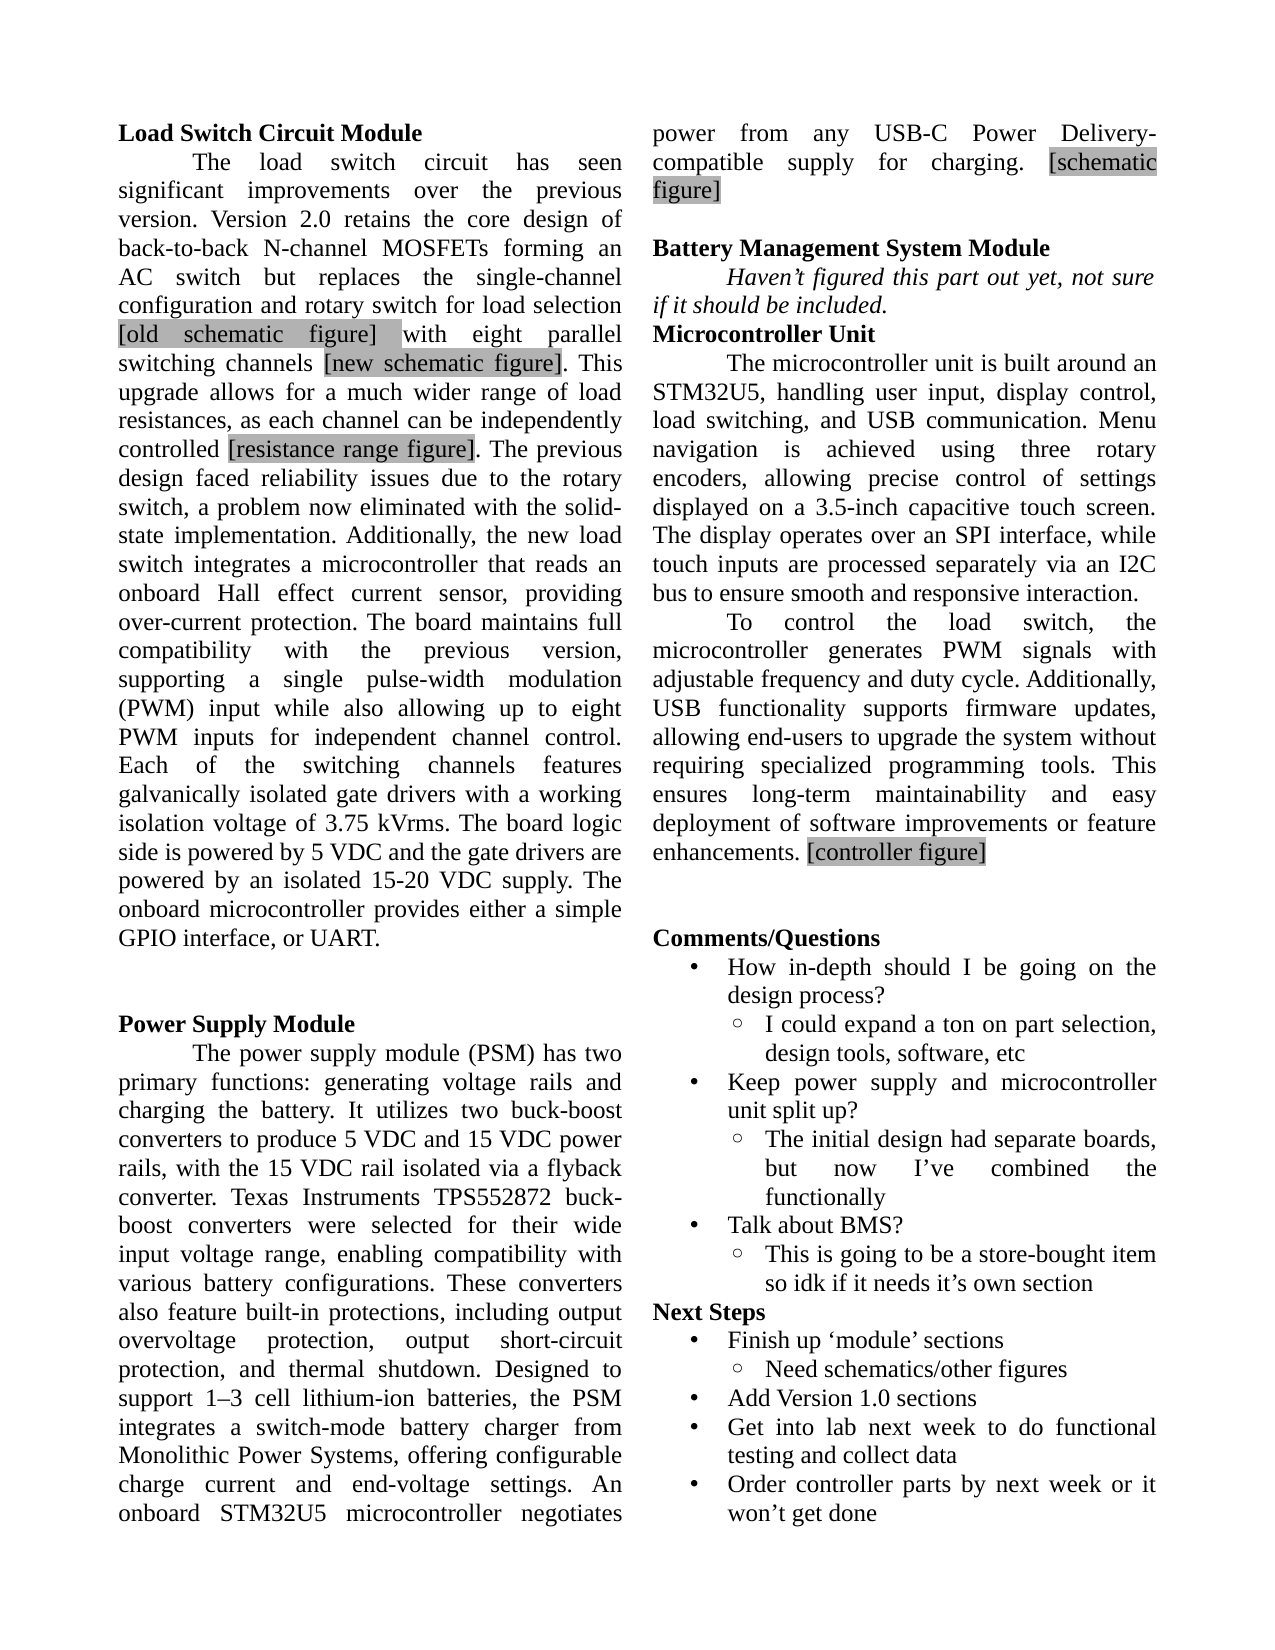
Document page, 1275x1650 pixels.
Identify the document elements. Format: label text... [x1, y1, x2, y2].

text Microcontroller Unit [652, 319, 1157, 348]
text Next Steps [652, 1297, 1157, 1326]
text Comments/Questions [652, 923, 1157, 952]
list Keep power supply and microcontroller unit split up? [690, 1067, 1157, 1124]
list Order controller parts by next week or it won’t get done [690, 1469, 1157, 1527]
text Power Supply Module [118, 1009, 622, 1038]
list Need schematics/other figures [727, 1354, 1157, 1383]
list Finish up ‘module’ sections [690, 1326, 1157, 1354]
text To control the load switch, the microcontroller generates PWM signals with adjustable frequency and duty cycle. Additionally, USB functionality supports firmware updates, allowing end-users to upgrade the system without requiring specialized programming tools. This ensures long-term maintainability and easy deployment of software improvements or feature enhancements. [controller figure] [652, 607, 1157, 866]
text The power supply module (PSM) has two primary functions: generating voltage rails and charging the battery. It utilizes two buck-boost converters to produce 5 VDC and 15 VDC power rails, with the 15 VDC rail isolated via a flyback converter. Texas Instruments TPS552872 buck-boost converters were selected for their wide input voltage range, enabling compatibility with various battery configurations. These converters also feature built-in protections, including output overvoltage protection, output short-circuit protection, and thermal shutdown. Designed to support 1–3 cell lithium-ion batteries, the PSM integrates a switch-mode battery charger from Monolithic Power Systems, offering configurable charge current and end-voltage settings. An onboard STM32U5 microcontroller negotiates [118, 1038, 622, 1527]
list The initial design had separate boards, but now I’ve combined the functionally [727, 1124, 1157, 1211]
list Add Version 1.0 sections [690, 1383, 1157, 1412]
text Battery Management System Module [652, 233, 1157, 262]
list This is going to be a store-bought item so idk if it needs it’s own section [727, 1239, 1157, 1297]
list How in-depth should I be going on the design process? [690, 952, 1157, 1009]
text Load Switch Circuit Module [118, 118, 622, 147]
text The microcontroller unit is built around an STM32U5, handling user input, display control, load switching, and USB communication. Menu navigation is achieved using three rotary encoders, allowing precise control of settings displayed on a 3.5-inch capacitive touch screen. The display operates over an SPI interface, while touch inputs are processed separately via an I2C bus to ensure smooth and responsive interaction. [652, 348, 1157, 607]
list I could expand a ton on part selection, design tools, software, etc [727, 1009, 1157, 1067]
text power from any USB-C Power Delivery-compatible supply for charging. [schematic figure] [652, 118, 1157, 204]
text The load switch circuit has seen significant improvements over the previous version. Version 2.0 retains the core design of back-to-back N-channel MOSFETs forming an AC switch but replaces the single-channel configuration and rotary switch for load selection [old schematic figure] with eight parallel switching channels [new schematic figure]. This upgrade allows for a much wider range of load resistances, as each channel can be independently controlled [resistance range figure]. The previous design faced reliability issues due to the rotary switch, a problem now eliminated with the solid-state implementation. Additionally, the new load switch integrates a microcontroller that reads an onboard Hall effect current sensor, providing over-current protection. The board maintains full compatibility with the previous version, supporting a single pulse-width modulation (PWM) input while also allowing up to eight PWM inputs for independent channel control. Each of the switching channels features galvanically isolated gate drivers with a working isolation voltage of 3.75 kVrms. The board logic side is powered by 5 VDC and the gate drivers are powered by an isolated 15-20 VDC supply. The onboard microcontroller provides either a simple GPIO interface, or UART. [118, 147, 622, 952]
list Talk about BMS? [690, 1211, 1157, 1239]
list Get into lab next week to do functional testing and collect data [690, 1412, 1157, 1469]
text Haven’t figured this part out yet, not sure if it should be included. [652, 262, 1157, 319]
